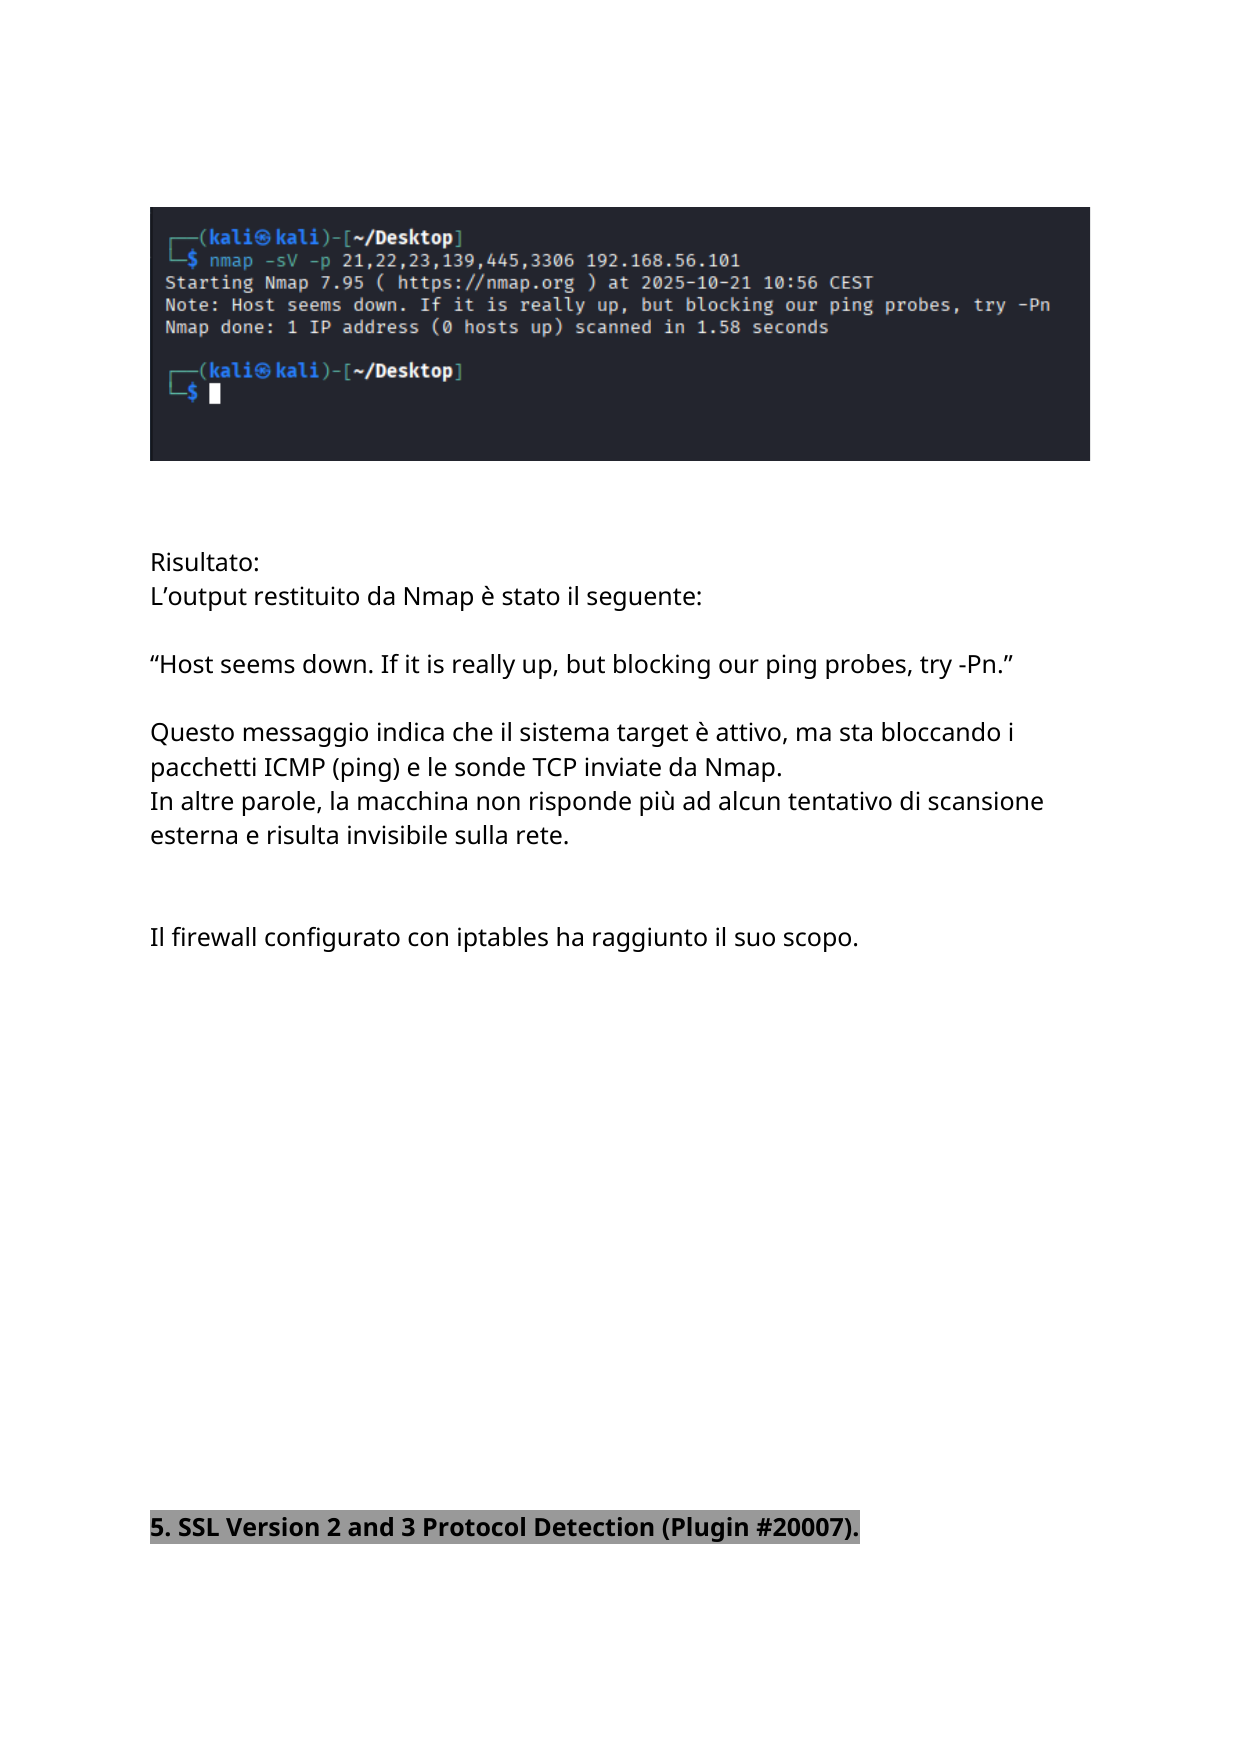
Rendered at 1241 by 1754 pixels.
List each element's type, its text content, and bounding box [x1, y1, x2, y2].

text Risultato: L’output restituito da Nmap è stato il seguente: “Host seems down. If it is really up, but blocking our ping probes, try -Pn.” Questo messaggio indica che il sistema target è attivo, ma sta bloccando i pacchetti ICMP (ping) e le sonde TCP inviate da Nmap. In altre parole, la macchina non risponde più ad alcun tentativo di scansione esterna e risulta invisibile sulla rete. Il firewall configurato con iptables ha raggiunto il suo scopo. [150, 545, 1090, 953]
picture [150, 207, 1091, 461]
text 5. SSL Version 2 and 3 Protocol Detection (Plugin #20007). [150, 1510, 1090, 1544]
